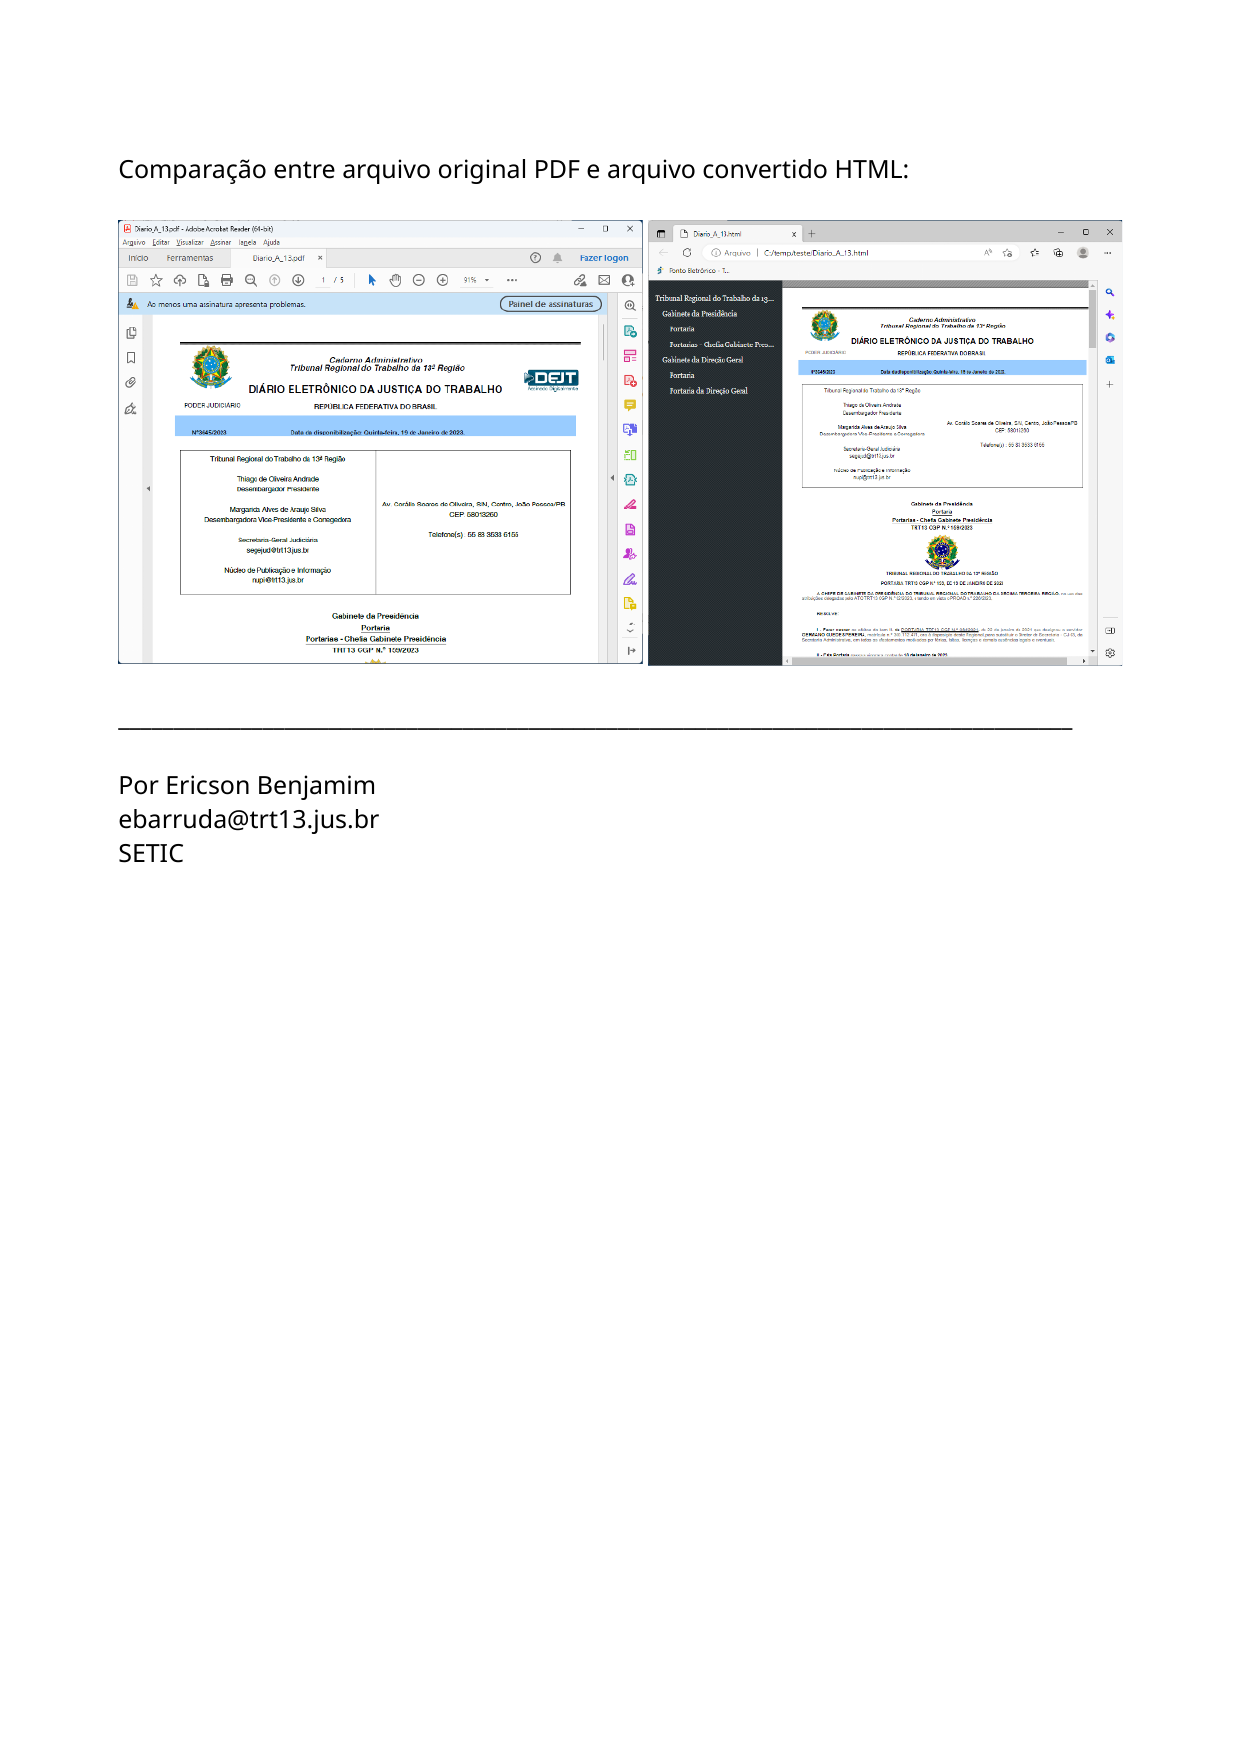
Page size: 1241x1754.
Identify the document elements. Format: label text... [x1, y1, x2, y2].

picture [118, 220, 1123, 666]
text Por Ericson Benjamim [118, 767, 1122, 801]
text ______________________________________________________________________________________ [118, 699, 1122, 733]
text ebarruda@trt13.jus.br [118, 801, 1122, 835]
text Comparação entre arquivo original PDF e arquivo convertido HTML: [118, 152, 1122, 186]
text SETIC [118, 835, 1122, 869]
